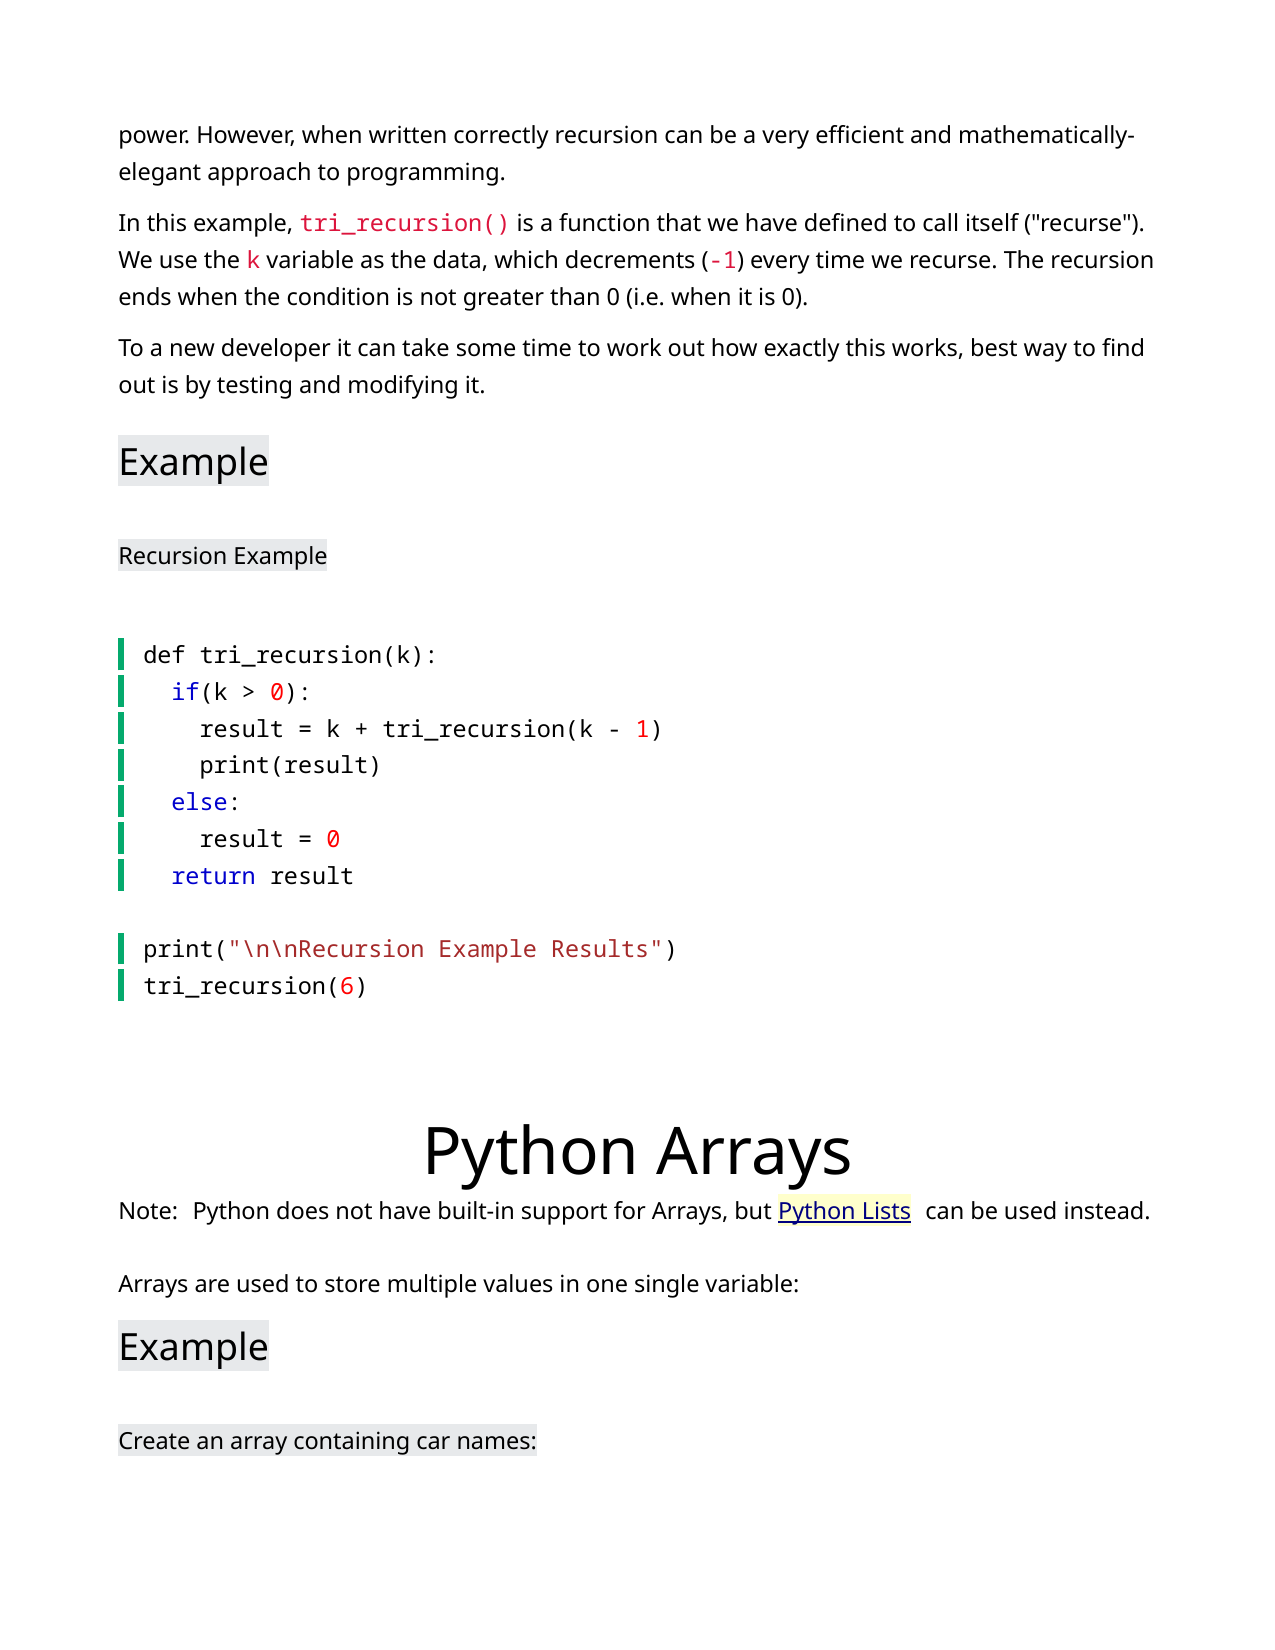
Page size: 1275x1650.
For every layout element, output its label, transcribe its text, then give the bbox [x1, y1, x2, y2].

text power. However, when written correctly recursion can be a very efficient and mathematically-elegant approach to programming. [118, 118, 1157, 187]
text Arrays are used to store multiple values in one single variable: [118, 1267, 1157, 1299]
subtitle Example [118, 1320, 1157, 1371]
subtitle Example [118, 435, 1157, 486]
text Create an array containing car names: [118, 1424, 1157, 1456]
text Recursion Example [118, 539, 1157, 571]
text Note: Python does not have built-in support for Arrays, but Python Lists can be used instead. [118, 1194, 1157, 1226]
subtitle Python Arrays [118, 1104, 1157, 1194]
text In this example, tri_recursion() is a function that we have defined to call itself ("recurse"). We use the k variable as the data, which decrements (-1) every time we recurse. The recursion ends when the condition is not greater than 0 (i.e. when it is 0). [118, 206, 1157, 312]
text To a new developer it can take some time to work out how exactly this works, best way to find out is by testing and modifying it. [118, 331, 1157, 400]
text def tri_recursion(k): if(k > 0): result = k + tri_recursion(k - 1) print(result) else: result = 0 return result print("\n\nRecursion Example Results") tri_recursion(6) [118, 638, 1157, 1001]
